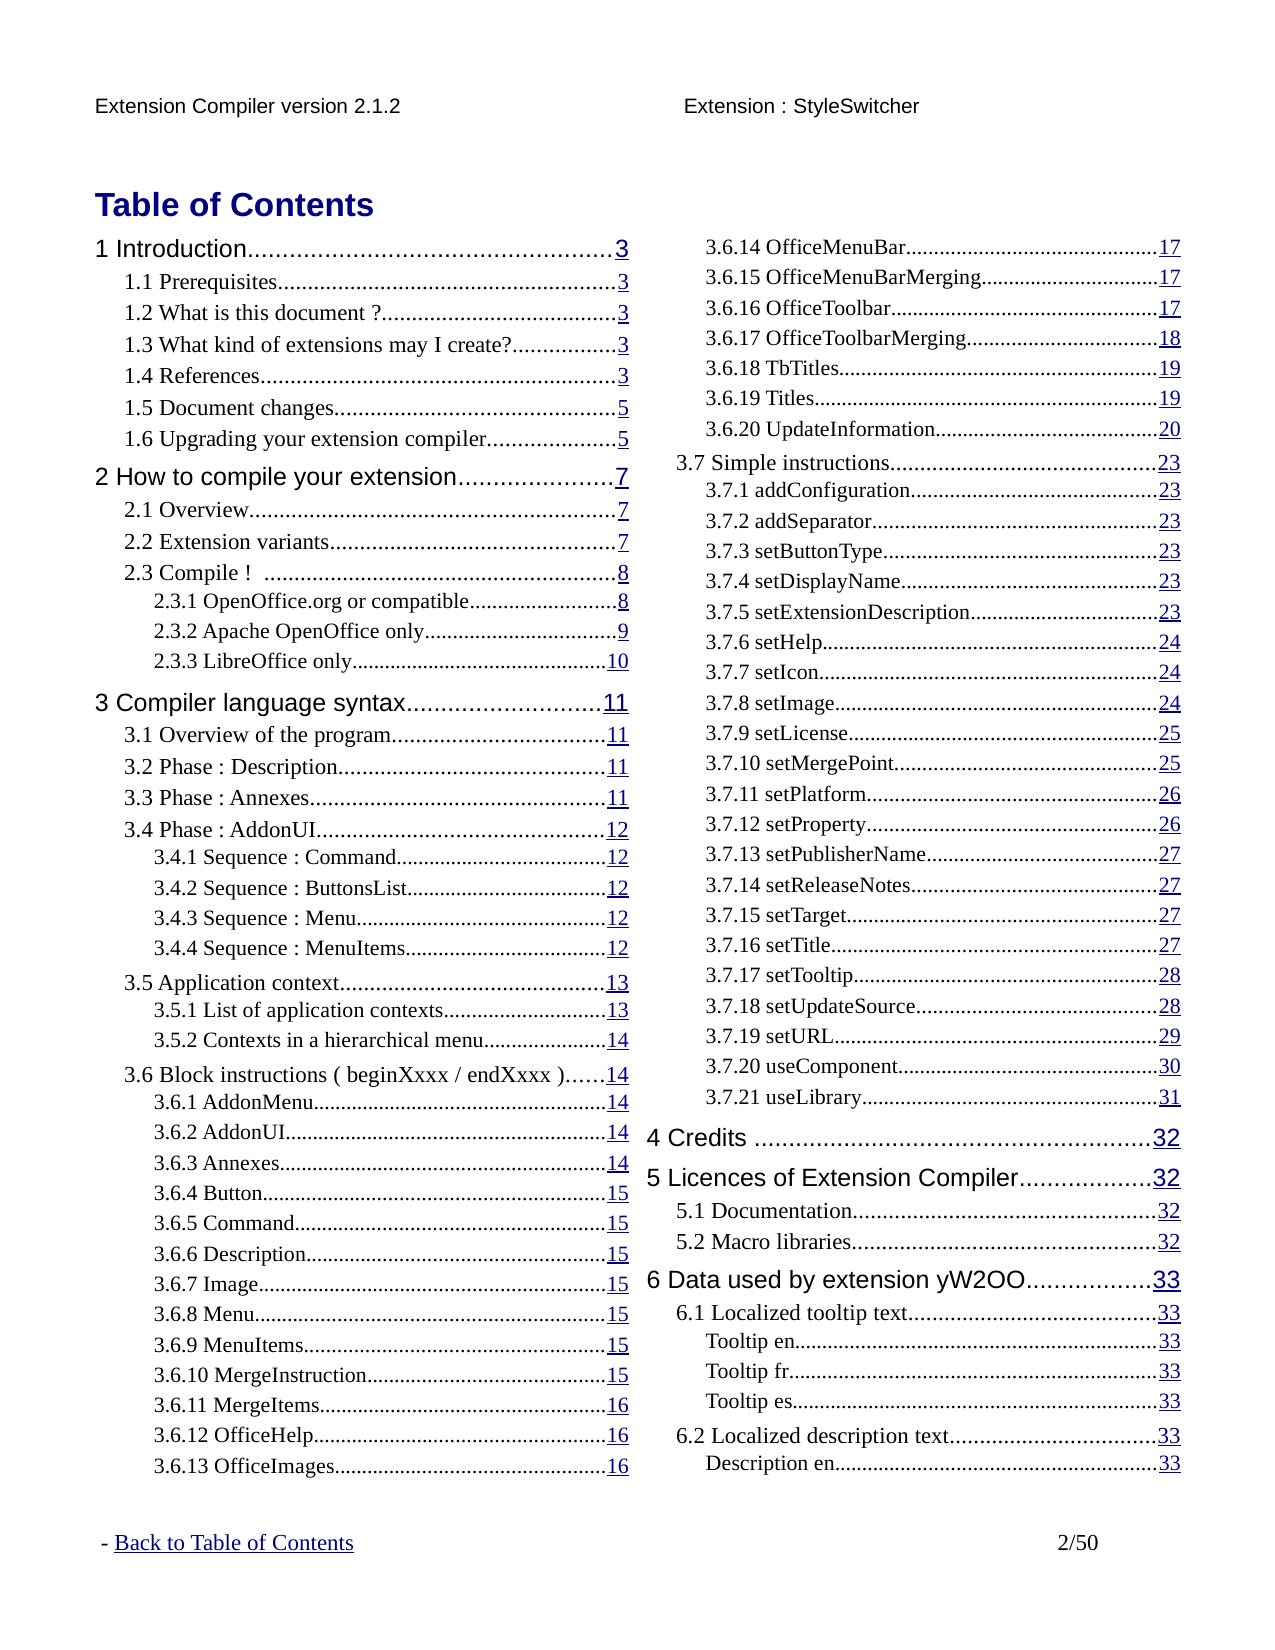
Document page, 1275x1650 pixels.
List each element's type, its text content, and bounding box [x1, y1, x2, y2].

text 3.6.15 OfficeMenuBarMerging 17 [705, 265, 1181, 289]
text 5.1 Documentation 32 [676, 1198, 1181, 1223]
text 3.4.1 Sequence : Command 12 [153, 845, 629, 870]
text 3.7.6 setHelp 24 [705, 630, 1181, 654]
text 3.5.2 Contexts in a hierarchical menu 14 [153, 1028, 629, 1053]
text Tooltip en 33 [705, 1329, 1181, 1353]
text 1.3 What kind of extensions may I create? 3 [124, 332, 629, 357]
text 5 Licences of Extension Compiler 32 [646, 1164, 1181, 1192]
text 3.6.12 OfficeHelp 16 [153, 1423, 629, 1448]
text 3.6.13 OfficeImages 16 [153, 1454, 629, 1478]
text 6 Data used by extension yW2OO 33 [646, 1266, 1181, 1294]
text 3.7.13 setPublisherName 27 [705, 842, 1181, 867]
text 3.7.21 useLibrary 31 [705, 1085, 1181, 1109]
text 3.2 Phase : Description 11 [124, 754, 629, 779]
text 6.1 Localized tooltip text 33 [676, 1300, 1181, 1326]
text 3.4.4 Sequence : MenuItems 12 [153, 936, 629, 961]
text 3.6.7 Image 15 [153, 1272, 629, 1296]
text 3.6.16 OfficeToolbar 17 [705, 295, 1181, 320]
text 2.3.2 Apache OpenOffice only 9 [153, 619, 629, 643]
text Tooltip fr 33 [705, 1359, 1181, 1383]
text 3 Compiler language syntax 11 [94, 688, 629, 716]
text 1.4 References 3 [124, 363, 629, 389]
text 1 Introduction 3 [94, 235, 629, 263]
text 3.1 Overview of the program 11 [124, 722, 629, 748]
text 3.6.2 AddonUI 14 [153, 1120, 629, 1145]
text 3.7.11 setPlatform 26 [705, 782, 1181, 806]
text 3.6.14 OfficeMenuBar 17 [705, 235, 1181, 259]
text 6.2 Localized description text 33 [676, 1423, 1181, 1448]
text 3.4.2 Sequence : ButtonsList 12 [153, 876, 629, 900]
text 2.3 Compile ! 8 [124, 560, 629, 586]
text 3.4 Phase : AddonUI 12 [124, 817, 629, 842]
text 3.7.2 addSeparator 23 [705, 509, 1181, 533]
text 3.7.18 setUpdateSource 28 [705, 994, 1181, 1018]
text 3.6.9 MenuItems 15 [153, 1332, 629, 1357]
text 3.7.3 setButtonType 23 [705, 539, 1181, 563]
text 3.7.1 addConfiguration 23 [705, 478, 1181, 503]
text 3.7.5 setExtensionDescription 23 [705, 600, 1181, 624]
text 3.7 Simple instructions 23 [676, 450, 1181, 476]
text 3.7.8 setImage 24 [705, 691, 1181, 715]
text 3.7.7 setIcon 24 [705, 660, 1181, 685]
text 2.3.3 LibreOffice only 10 [153, 649, 629, 674]
text 3.7.15 setTarget 27 [705, 903, 1181, 927]
text 2.2 Extension variants 7 [124, 529, 629, 554]
text 3.7.16 setTitle 27 [705, 933, 1181, 958]
text 3.6.5 Command 15 [153, 1211, 629, 1236]
text 3.6 Block instructions ( beginXxxx / endXxxx ) 14 [124, 1062, 629, 1087]
text 2.1 Overview 7 [124, 497, 629, 523]
text 3.6.6 Description 15 [153, 1242, 629, 1266]
text 1.6 Upgrading your extension compiler 5 [124, 426, 629, 452]
text 3.6.1 AddonMenu 14 [153, 1090, 629, 1114]
text 2.3.1 OpenOffice.org or compatible 8 [153, 589, 629, 613]
text Description en 33 [705, 1451, 1181, 1476]
text 3.6.19 Titles 19 [705, 386, 1181, 411]
text 3.6.18 TbTitles 19 [705, 356, 1181, 381]
text 3.6.17 OfficeToolbarMerging 18 [705, 326, 1181, 350]
text 3.5.1 List of application contexts 13 [153, 998, 629, 1022]
text 1.5 Document changes 5 [124, 394, 629, 420]
text 3.4.3 Sequence : Menu 12 [153, 906, 629, 930]
text Tooltip es 33 [705, 1389, 1181, 1414]
text 3.5 Application context 13 [124, 969, 629, 995]
text 3.6.10 MergeInstruction 15 [153, 1363, 629, 1387]
text 5.2 Macro libraries 32 [676, 1229, 1181, 1254]
text 3.6.4 Button 15 [153, 1181, 629, 1205]
text 3.7.19 setURL 29 [705, 1024, 1181, 1048]
text 3.7.10 setMergePoint 25 [705, 751, 1181, 776]
text 3.7.4 setDisplayName 23 [705, 569, 1181, 594]
text 3.7.12 setProperty 26 [705, 812, 1181, 836]
text 3.7.20 useComponent 30 [705, 1054, 1181, 1079]
text 3.6.11 MergeItems 16 [153, 1393, 629, 1418]
text 2 How to compile your extension 7 [94, 463, 629, 491]
text 3.6.20 UpdateInformation 20 [705, 417, 1181, 441]
text 3.6.3 Annexes 14 [153, 1151, 629, 1175]
subtitle Table of Contents [94, 186, 1181, 223]
text 4 Credits 32 [646, 1124, 1181, 1152]
text 3.7.14 setReleaseNotes 27 [705, 872, 1181, 897]
text 1.1 Prerequisites 3 [124, 269, 629, 294]
text 3.7.17 setTooltip 28 [705, 963, 1181, 988]
text 1.2 What is this document ? 3 [124, 300, 629, 326]
text 3.7.9 setLicense 25 [705, 721, 1181, 745]
text 3.6.8 Menu 15 [153, 1302, 629, 1327]
text 3.3 Phase : Annexes 11 [124, 785, 629, 811]
